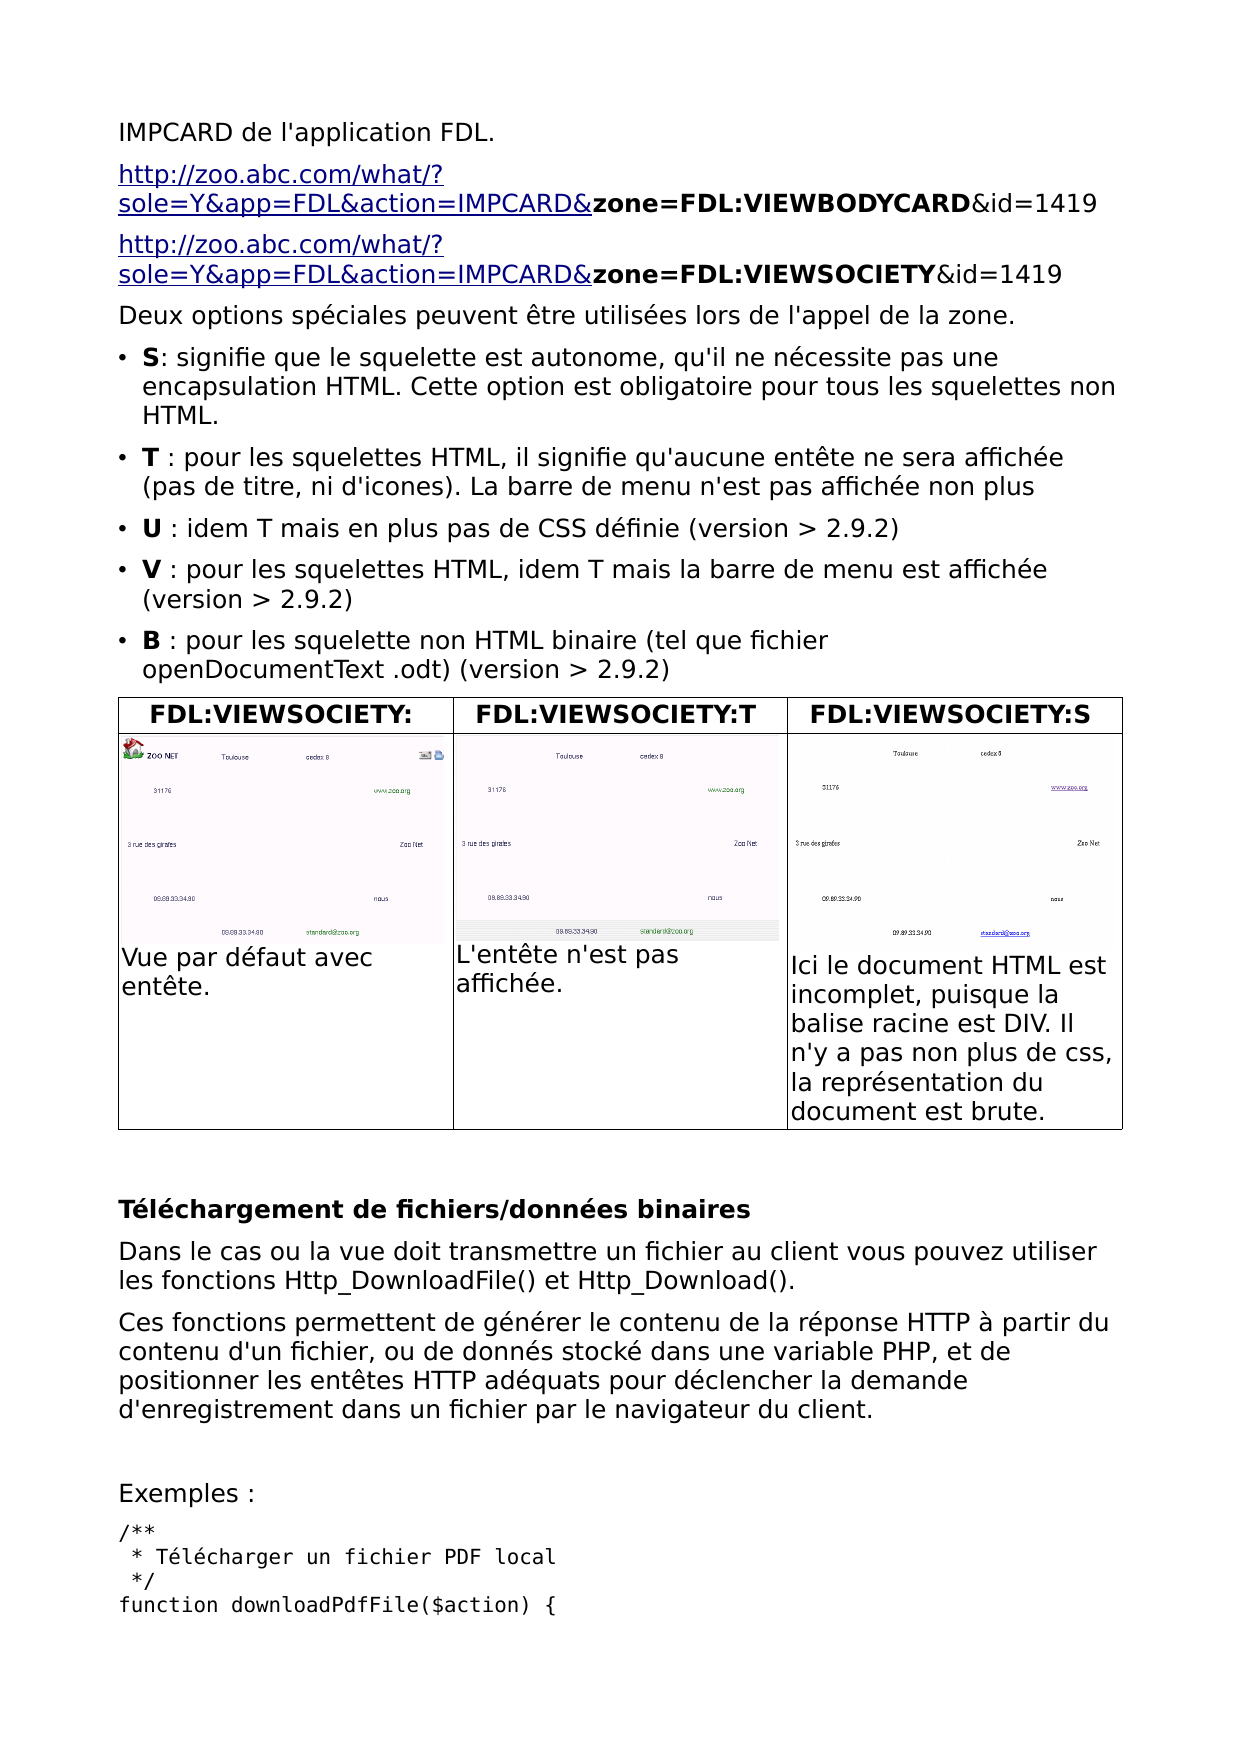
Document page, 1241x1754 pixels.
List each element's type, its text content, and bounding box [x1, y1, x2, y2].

text Dans le cas ou la vue doit transmettre un fichier au client vous pouvez utiliser les fonctions Http_DownloadFile() et Http_Download(). [118, 1237, 1122, 1296]
text */ [118, 1569, 1122, 1593]
table_cell Ici le document HTML est incomplet, puisque la balise racine est DIV. Il n'y a pas non plus de css, la représentation du document est brute. [788, 734, 1122, 1129]
list B : pour les squelette non HTML binaire (tel que fichier openDocumentText .odt) (version > 2.9.2) [118, 626, 1122, 685]
table_header FDL:VIEWSOCIETY:S [788, 698, 1122, 732]
text http://zoo.abc.com/what/?sole=Y&app=FDL&action=IMPCARD&zone=FDL:VIEWSOCIETY&id=1419 [118, 231, 1122, 289]
list V : pour les squelettes HTML, idem T mais la barre de menu est affichée (version > 2.9.2) [118, 556, 1122, 614]
list T : pour les squelettes HTML, il signifie qu'aucune entête ne sera affichée (pas de titre, ni d'icones). La barre de menu n'est pas affichée non plus [118, 443, 1122, 501]
list S: signifie que le squelette est autonome, qu'il ne nécessite pas une encapsulation HTML. Cette option est obligatoire pour tous les squelettes non HTML. [118, 343, 1122, 431]
subtitle Téléchargement de fichiers/données binaires [118, 1196, 1122, 1225]
text Exemples : [118, 1479, 1122, 1508]
table_header FDL:VIEWSOCIETY:T [454, 698, 787, 732]
table_header FDL:VIEWSOCIETY: [119, 698, 453, 732]
table_cell L'entête n'est pas affichée. [454, 734, 787, 1129]
text Deux options spéciales peuvent être utilisées lors de l'appel de la zone. [118, 301, 1122, 331]
text * Télécharger un fichier PDF local [118, 1545, 1122, 1569]
picture [455, 735, 779, 941]
picture [790, 735, 1114, 951]
table_cell Vue par défaut avec entête. [119, 734, 453, 1129]
text http://zoo.abc.com/what/?sole=Y&app=FDL&action=IMPCARD&zone=FDL:VIEWBODYCARD&id=1419 [118, 160, 1122, 218]
text /** [118, 1521, 1122, 1545]
text Ces fonctions permettent de générer le contenu de la réponse HTTP à partir du contenu d'un fichier, ou de donnés stocké dans une variable PHP, et de positionner les entêtes HTTP adéquats pour déclencher la demande d'enregistrement dans un fichier par le navigateur du client. [118, 1308, 1122, 1425]
picture [121, 735, 445, 944]
text function downloadPdfFile($action) { [118, 1593, 1122, 1618]
text IMPCARD de l'application FDL. [118, 118, 1122, 147]
list U : idem T mais en plus pas de CSS définie (version > 2.9.2) [118, 514, 1122, 543]
